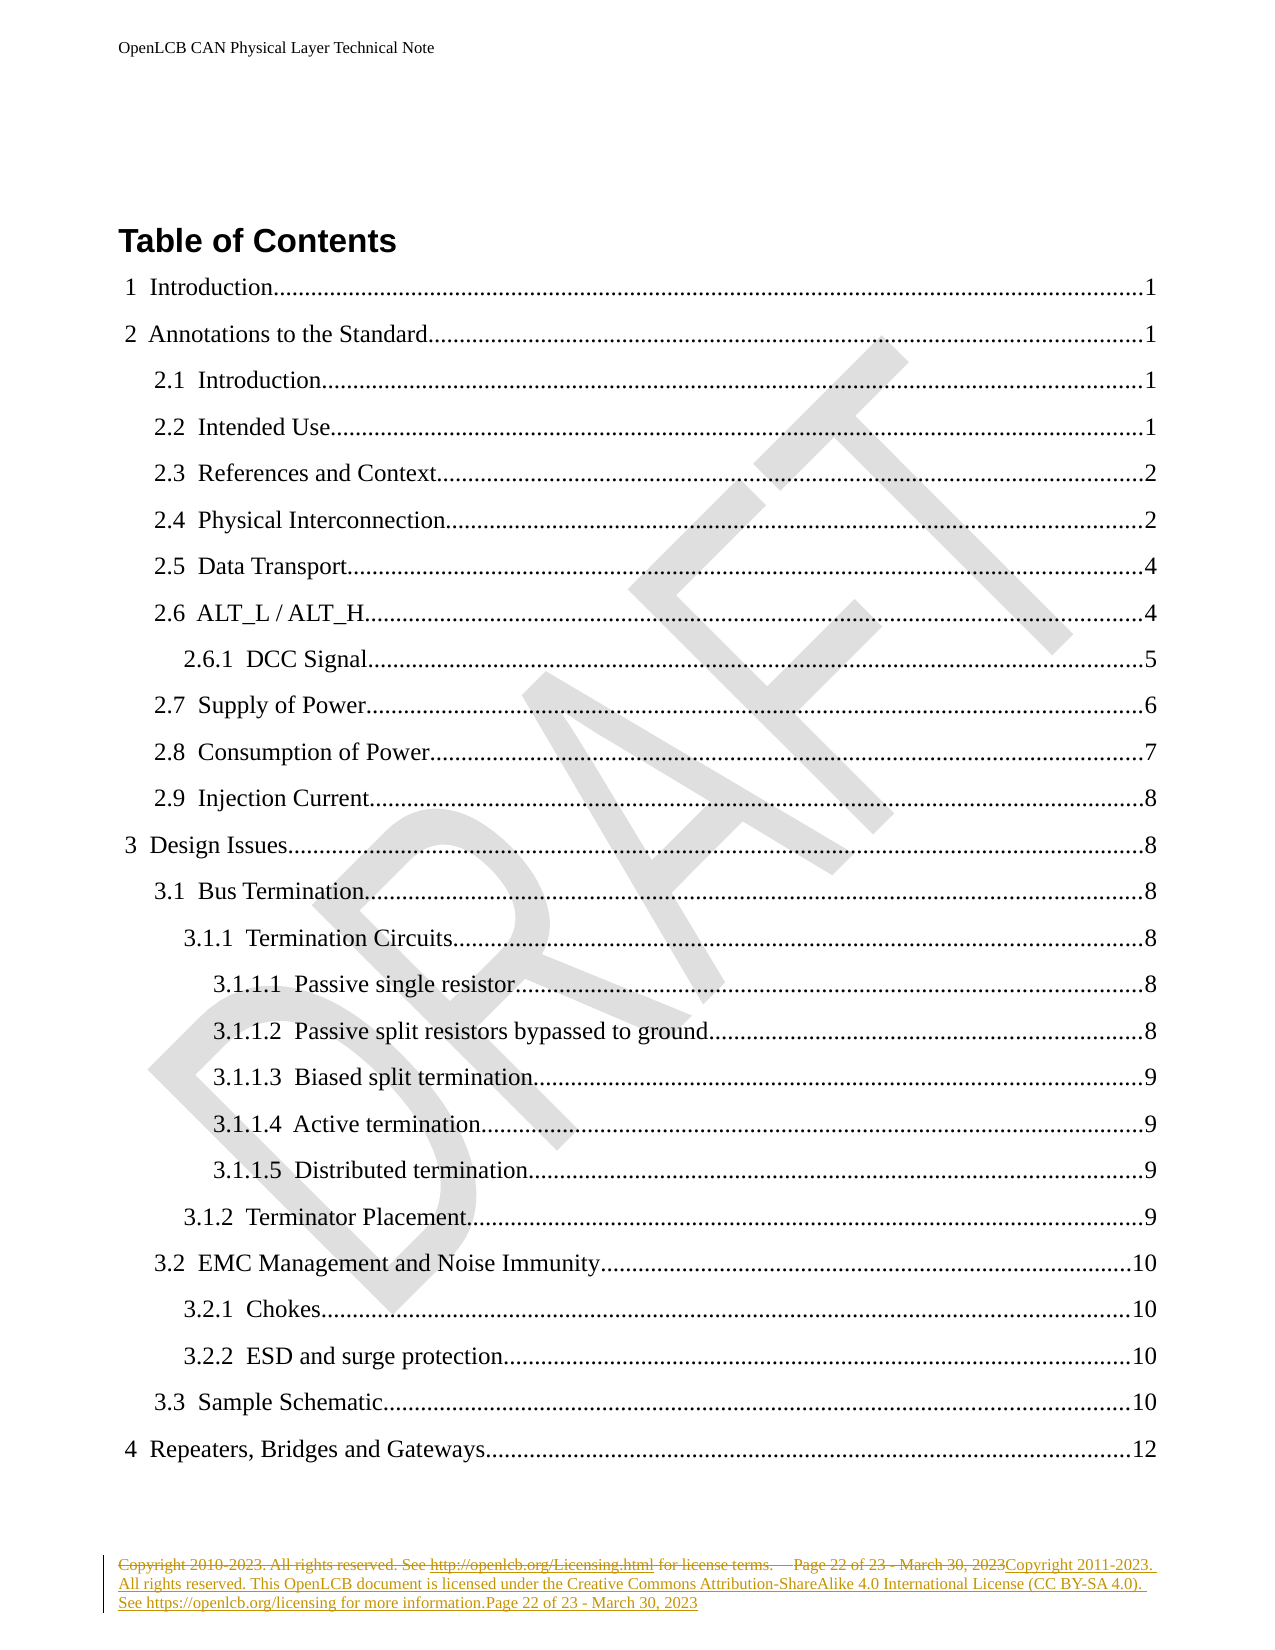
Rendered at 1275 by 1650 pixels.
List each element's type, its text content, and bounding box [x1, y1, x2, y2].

text 3.1.1.5 Distributed termination 9 [470, 1155, 1157, 1184]
text 2.8 Consumption of Power 7 [578, 737, 649, 766]
text 3.1.1.1 Passive single resistor 8 [419, 969, 481, 998]
text 2.6.1 DCC Signal 5 [177, 644, 710, 673]
text 3.1.1.2 Passive split resistors bypassed to ground 8 [228, 1021, 341, 1044]
text 3.1.1.5 Distributed termination 9 [207, 1155, 260, 1184]
text 2.1 Introduction 1 [148, 365, 850, 394]
text 3.1.1 Termination Circuits 8 [177, 923, 357, 952]
text 3.2.1 Chokes 10 [177, 1294, 1157, 1323]
text 2.9 Injection Current 8 [737, 783, 849, 812]
text 3 Design Issues 8 [635, 830, 681, 859]
text 3.1.1.3 Biased split termination 9 [512, 1062, 1157, 1091]
text 3.1.2 Terminator Placement 9 [177, 1202, 306, 1230]
text 2.1 Introduction 1 [879, 365, 1157, 394]
text 3.1.1.1 Passive single resistor 8 [507, 980, 567, 998]
text 3.1.1 Termination Circuits 8 [544, 923, 671, 952]
text 2.4 Physical Interconnection 2 [946, 505, 1157, 533]
text 2.8 Consumption of Power 7 [148, 737, 562, 766]
text 2.2 Intended Use 1 [148, 412, 803, 441]
text 2.8 Consumption of Power 7 [819, 737, 1157, 766]
text 1 Introduction 1 [118, 272, 1157, 301]
text 2.5 Data Transport 4 [992, 551, 1157, 580]
text 2.7 Supply of Power 6 [582, 691, 756, 719]
text 3.1.1.4 Active termination 9 [448, 1109, 542, 1137]
text 3.1.1 Termination Circuits 8 [691, 923, 1157, 952]
text 3 Design Issues 8 [118, 830, 385, 859]
text 3.3 Sample Schematic 10 [148, 1387, 1157, 1416]
text 3.1.1.2 Passive split resistors bypassed to ground 8 [477, 1016, 1157, 1044]
text 3.1.2 Terminator Placement 9 [324, 1202, 438, 1230]
text 2.2 Intended Use 1 [857, 412, 1157, 441]
text 3.1.1.4 Active termination 9 [559, 1109, 1157, 1137]
text 3.1.2 Terminator Placement 9 [470, 1202, 1157, 1230]
text 3.1.1.4 Active termination 9 [231, 1109, 426, 1137]
text 2.4 Physical Interconnection 2 [740, 505, 928, 533]
text 2.7 Supply of Power 6 [796, 691, 1157, 719]
text 3.1.1.1 Passive single resistor 8 [711, 969, 1157, 998]
text 2.6 ALT_L / ALT_H 4 [148, 598, 663, 626]
text 2.9 Injection Current 8 [865, 783, 1157, 812]
text 4 Repeaters, Bridges and Gateways 12 [118, 1434, 1157, 1463]
subtitle Table of Contents [118, 221, 1157, 260]
text 2.6 ALT_L / ALT_H 4 [1039, 598, 1157, 626]
text 2.3 References and Context 2 [148, 458, 775, 487]
text 3.1 Bus Termination 8 [673, 876, 1157, 905]
text 3.1.1.3 Biased split termination 9 [411, 1062, 496, 1091]
text 2.9 Injection Current 8 [148, 783, 589, 812]
text 3.1.1.1 Passive single resistor 8 [581, 969, 698, 998]
text 2.4 Physical Interconnection 2 [148, 505, 710, 533]
text 2.3 References and Context 2 [899, 458, 1157, 487]
text 3.1.1.3 Biased split termination 9 [207, 1062, 393, 1091]
text 3.1.1.2 Passive split resistors bypassed to ground 8 [358, 1016, 449, 1044]
text 2.5 Data Transport 4 [693, 551, 975, 580]
text 2.9 Injection Current 8 [606, 783, 709, 812]
text 2.6.1 DCC Signal 5 [837, 644, 1157, 673]
text 3.1.1 Termination Circuits 8 [373, 923, 514, 952]
text 2.5 Data Transport 4 [148, 551, 664, 580]
text 3.1 Bus Termination 8 [535, 876, 644, 905]
text 3 Design Issues 8 [707, 830, 803, 859]
text 2.3 References and Context 2 [786, 458, 882, 487]
text 2.6.1 DCC Signal 5 [726, 644, 808, 673]
text 3 Design Issues 8 [413, 845, 478, 859]
text 3.2 EMC Management and Noise Immunity 10 [148, 1248, 353, 1277]
text 3 Design Issues 8 [494, 830, 617, 859]
text 3.1.1.5 Distributed termination 9 [277, 1155, 440, 1184]
text 2.6 ALT_L / ALT_H 4 [680, 598, 1021, 626]
text 3.1.1.1 Passive single resistor 8 [207, 969, 403, 998]
text 2.7 Supply of Power 6 [148, 691, 535, 719]
text 3.1 Bus Termination 8 [148, 876, 339, 905]
text 3 Design Issues 8 [816, 830, 1157, 859]
text 3.2.2 ESD and surge protection 10 [177, 1341, 1157, 1370]
text 3.1 Bus Termination 8 [367, 876, 513, 905]
text 3.2 EMC Management and Noise Immunity 10 [432, 1248, 1157, 1277]
text 2.8 Consumption of Power 7 [659, 737, 803, 766]
text 2 Annotations to the Standard 1 [118, 319, 1157, 348]
